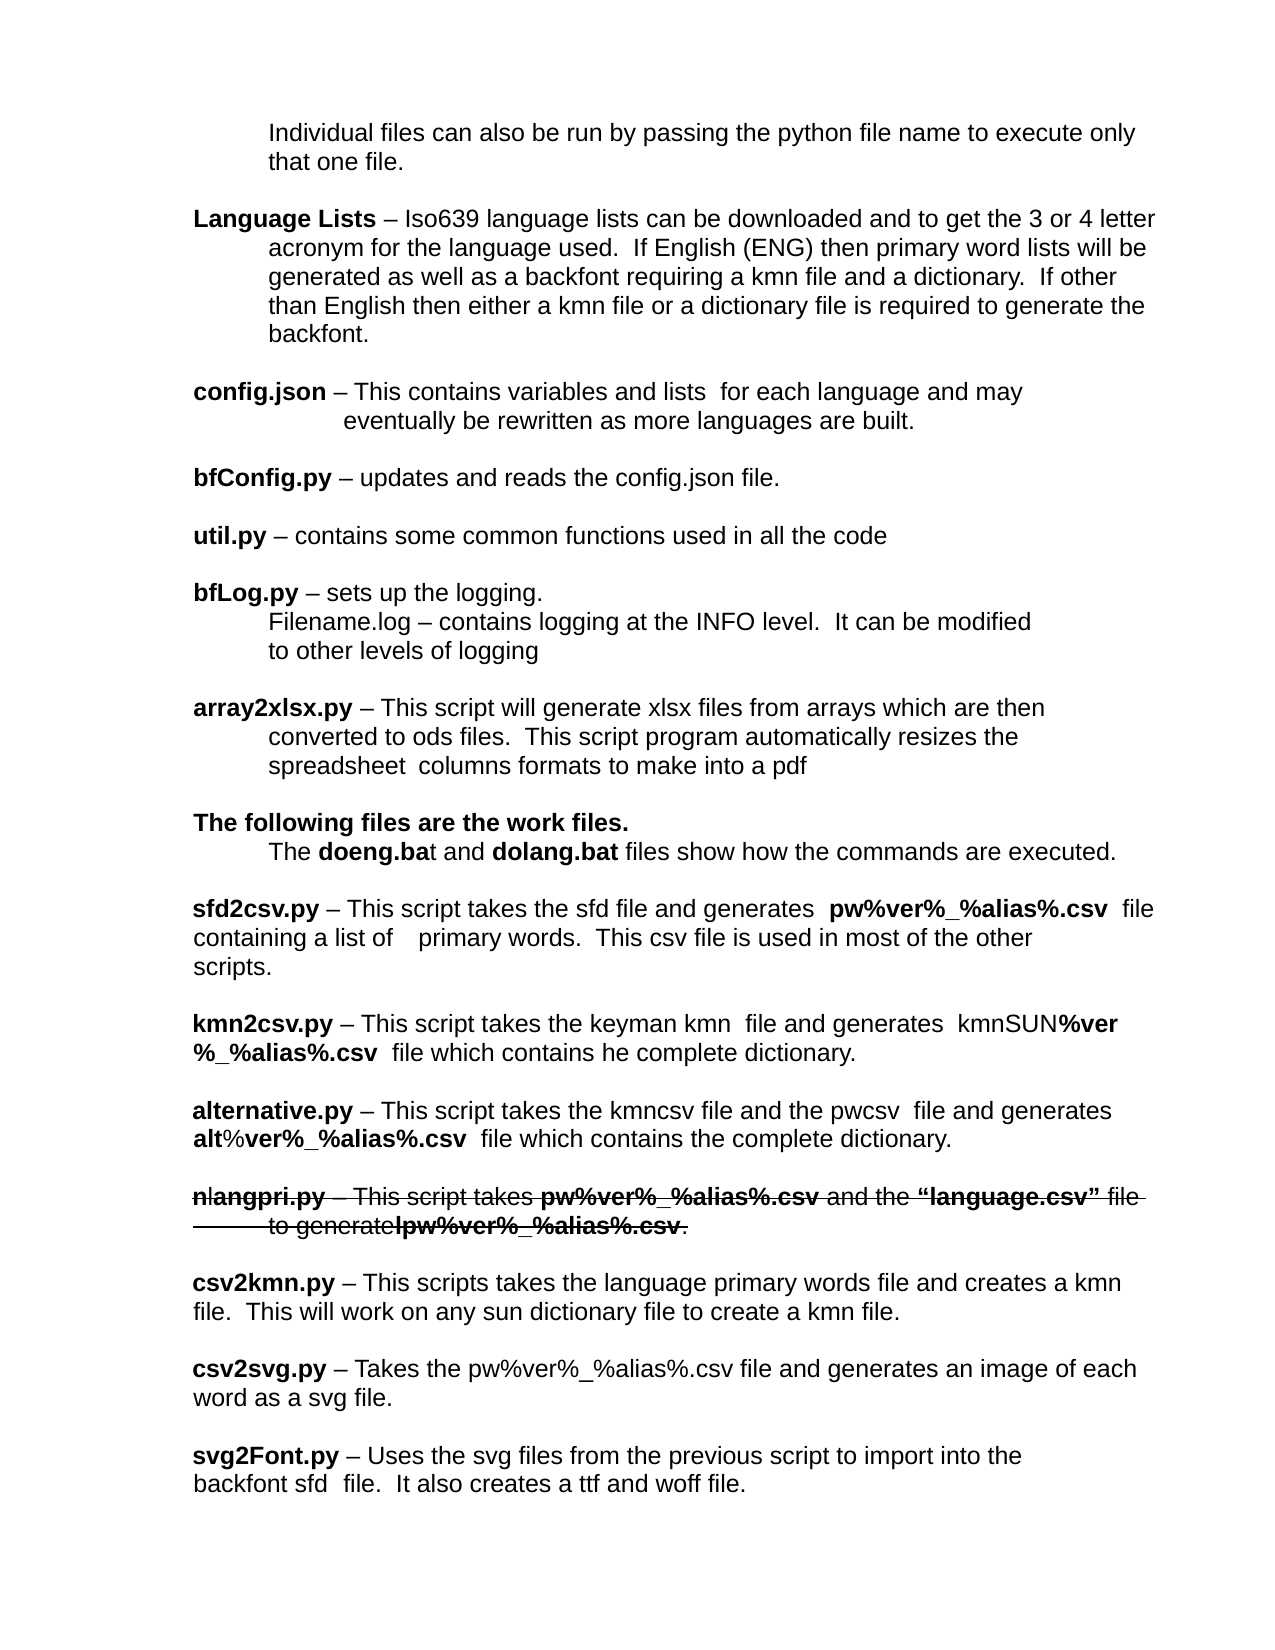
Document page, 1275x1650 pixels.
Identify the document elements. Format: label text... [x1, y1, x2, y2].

text kmn2csv.py – This script takes the keyman kmn file and generates kmnSUN%ver %_%alias%.csv file which contains he complete dictionary. [192, 1009, 1157, 1067]
text alt%ver%_%alias%.csv file which contains the complete dictionary. [192, 1124, 1157, 1153]
text sfd2csv.py – This script takes the sfd file and generates pw%ver%_%alias%.csv file containing a list of primary words. This csv file is used in most of the other scripts. [192, 894, 1157, 981]
text config.json – This contains variables and lists for each language and may eventually be rewritten as more languages are built. [118, 377, 1157, 434]
text csv2kmn.py – This scripts takes the language primary words file and creates a kmn file. This will work on any sun dictionary file to create a kmn file. [192, 1268, 1157, 1326]
text alternative.py – This script takes the kmncsv file and the pwcsv file and generates [192, 1096, 1157, 1124]
text bfConfig.py – updates and reads the config.json file. [118, 463, 1157, 492]
text bfLog.py – sets up the logging. [118, 578, 1157, 607]
text Filename.log – contains logging at the INFO level. It can be modified [118, 607, 1157, 636]
text svg2Font.py – Uses the svg files from the previous script to import into the backfont sfd file. It also creates a ttf and woff file. [192, 1441, 1157, 1498]
text The following files are the work files. [118, 808, 1157, 837]
text nlangpri.py – This script takes pw%ver%_%alias%.csv and the “language.csv” file to generatelpw%ver%_%alias%.csv. [192, 1182, 1157, 1239]
text csv2svg.py – Takes the pw%ver%_%alias%.csv file and generates an image of each word as a svg file. [192, 1354, 1157, 1412]
text Individual files can also be run by passing the python file name to execute only that one file. [118, 118, 1157, 176]
text util.py – contains some common functions used in all the code [118, 521, 1157, 549]
text Language Lists – Iso639 language lists can be downloaded and to get the 3 or 4 letter acronym for the language used. If English (ENG) then primary word lists will be generated as well as a backfont requiring a kmn file and a dictionary. If other than English then either a kmn file or a dictionary file is required to generate the backfont. [118, 204, 1157, 348]
text The doeng.bat and dolang.bat files show how the commands are executed. [118, 837, 1157, 866]
text array2xlsx.py – This script will generate xlsx files from arrays which are then converted to ods files. This script program automatically resizes the spreadsheet columns formats to make into a pdf [118, 693, 1157, 779]
text to other levels of logging [118, 636, 1157, 664]
